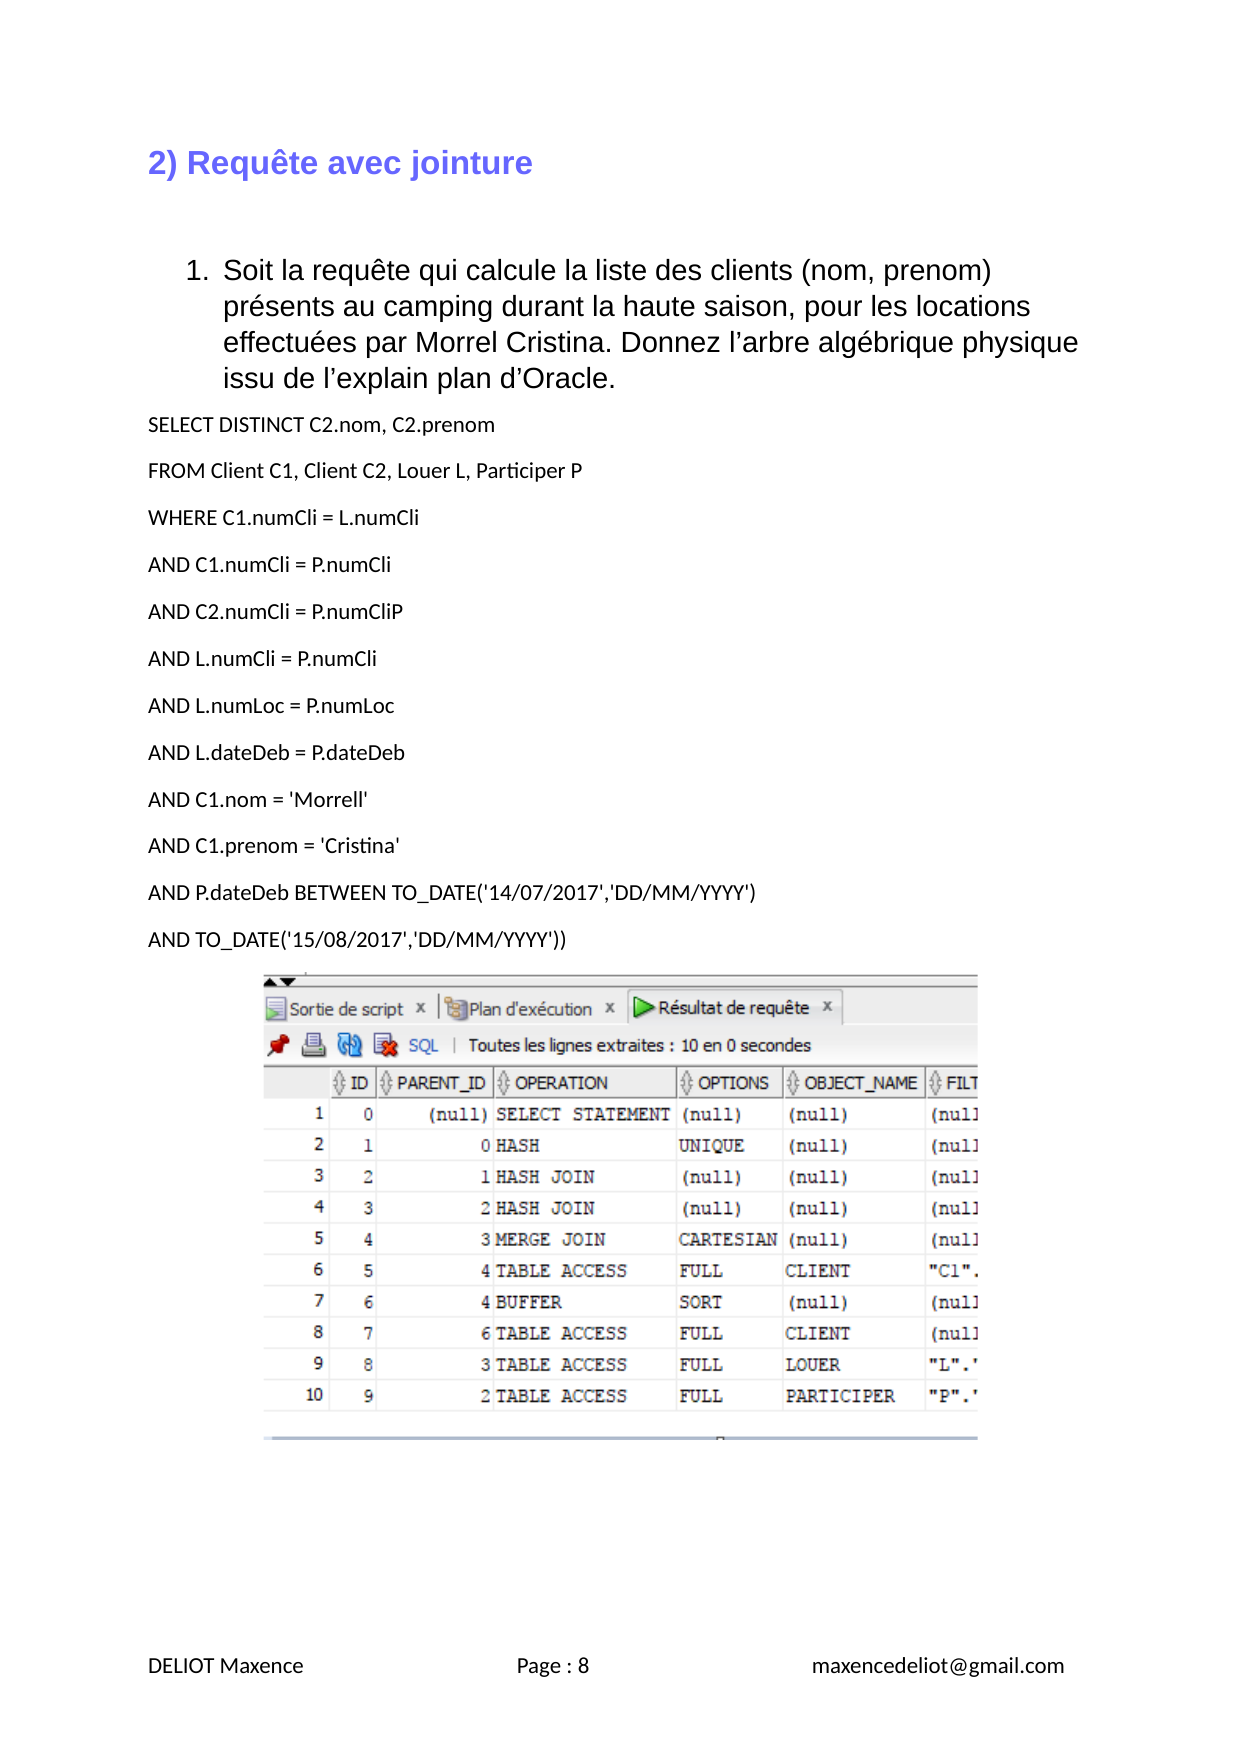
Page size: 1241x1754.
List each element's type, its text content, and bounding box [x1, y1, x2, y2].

text SELECT DISTINCT C2.nom, C2.prenom [148, 410, 1093, 438]
subtitle 2) Requête avec jointure [148, 143, 1093, 182]
text AND C1.nom = 'Morrell' [148, 785, 1093, 813]
text AND L.numLoc = P.numLoc [148, 691, 1093, 719]
subtitle Soit la requête qui calcule la liste des clients (nom, prenom) présents au camping durant la haute saison, pour les locations effectuées par Morrel Cristina. Donnez l’arbre algébrique physique issu de l’explain plan d’Oracle. [185, 253, 1093, 394]
text AND L.dateDeb = P.dateDeb [148, 738, 1093, 766]
text AND C1.prenom = 'Cristina' [148, 832, 1093, 859]
text AND TO_DATE('15/08/2017','DD/MM/YYYY')) [148, 925, 1093, 953]
picture [263, 972, 978, 1440]
text FROM Client C1, Client C2, Louer L, Participer P [148, 457, 1093, 484]
text WHERE C1.numCli = L.numCli [148, 503, 1093, 531]
text AND C1.numCli = P.numCli [148, 550, 1093, 578]
text AND C2.numCli = P.numCliP [148, 597, 1093, 625]
text AND P.dateDeb BETWEEN TO_DATE('14/07/2017','DD/MM/YYYY') [148, 878, 1093, 906]
text AND L.numCli = P.numCli [148, 644, 1093, 672]
